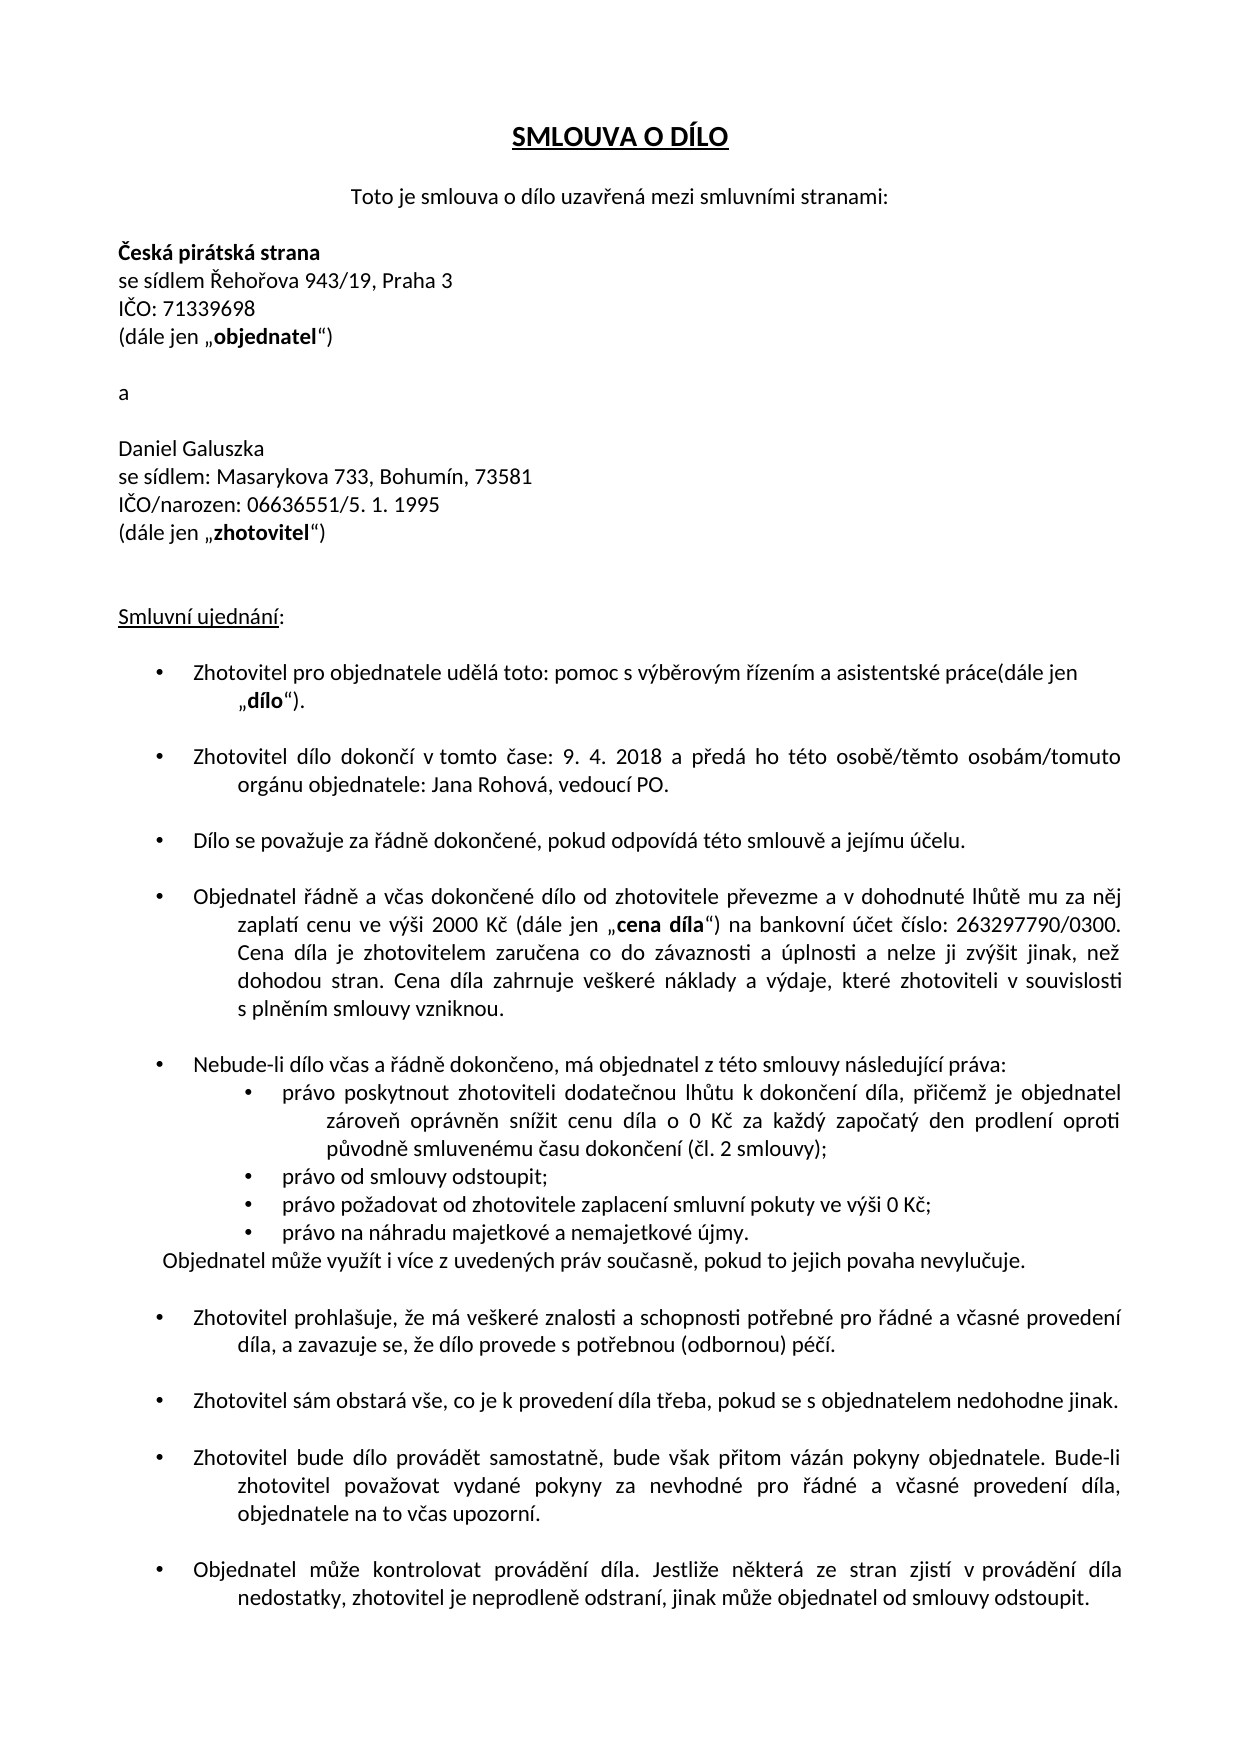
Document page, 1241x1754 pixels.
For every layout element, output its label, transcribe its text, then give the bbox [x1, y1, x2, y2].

text Daniel Galuszka [118, 434, 1122, 462]
text Toto je smlouva o dílo uzavřená mezi smluvními stranami: [118, 182, 1122, 210]
list Zhotovitel prohlašuje, že má veškeré znalosti a schopnosti potřebné pro řádné a včasné provedení díla, a zavazuje se, že dílo provede s potřebnou (odbornou) péčí. [156, 1303, 1122, 1359]
text IČO: 71339698 [118, 294, 1122, 322]
list Zhotovitel bude dílo provádět samostatně, bude však přitom vázán pokyny objednatele. Bude-li zhotovitel považovat vydané pokyny za nevhodné pro řádné a včasné provedení díla, objednatele na to včas upozorní. [156, 1443, 1122, 1527]
text Objednatel může využít i více z uvedených práv současně, pokud to jejich povaha nevylučuje. [162, 1247, 1122, 1274]
list Objednatel řádně a včas dokončené dílo od zhotovitele převezme a v dohodnuté lhůtě mu za něj zaplatí cenu ve výši 2000 Kč (dále jen „cena díla“) na bankovní účet číslo: 263297790/0300. Cena díla je zhotovitelem zaručena co do závaznosti a úplnosti a nelze ji zvýšit jinak, než dohodou stran. Cena díla zahrnuje veškeré náklady a výdaje, které zhotoviteli v souvislosti s plněním smlouvy vzniknou. [156, 882, 1122, 1022]
text a [118, 378, 1122, 406]
list Dílo se považuje za řádně dokončené, pokud odpovídá této smlouvě a jejímu účelu. [156, 826, 1122, 854]
list Zhotovitel dílo dokončí v tomto čase: 9. 4. 2018 a předá ho této osobě/těmto osobám/tomuto orgánu objednatele: Jana Rohová, vedoucí PO. [156, 742, 1122, 798]
text se sídlem: Masarykova 733, Bohumín, 73581 [118, 462, 1122, 490]
list Zhotovitel pro objednatele udělá toto: pomoc s výběrovým řízením a asistentské práce(dále jen „dílo“). [156, 658, 1122, 714]
text Smluvní ujednání: [118, 602, 1122, 630]
list Zhotovitel sám obstará vše, co je k provedení díla třeba, pokud se s objednatelem nedohodne jinak. [156, 1387, 1122, 1415]
text (dále jen „zhotovitel“) [118, 518, 1122, 546]
list Nebude-li dílo včas a řádně dokončeno, má objednatel z této smlouvy následující práva: [156, 1050, 1122, 1078]
text (dále jen „objednatel“) [118, 322, 1122, 350]
text IČO/narozen: 06636551/5. 1. 1995 [118, 490, 1122, 518]
text SMLOUVA O DÍLO [118, 118, 1122, 154]
text Česká pirátská strana [118, 238, 1122, 266]
list právo na náhradu majetkové a nemajetkové újmy. [244, 1218, 1122, 1247]
list Objednatel může kontrolovat provádění díla. Jestliže některá ze stran zjistí v provádění díla nedostatky, zhotovitel je neprodleně odstraní, jinak může objednatel od smlouvy odstoupit. [156, 1555, 1122, 1611]
list právo poskytnout zhotoviteli dodatečnou lhůtu k dokončení díla, přičemž je objednatel zároveň oprávněn snížit cenu díla o 0 Kč za každý započatý den prodlení oproti původně smluvenému času dokončení (čl. 2 smlouvy); [244, 1078, 1122, 1162]
list právo od smlouvy odstoupit; [244, 1162, 1122, 1191]
text se sídlem Řehořova 943/19, Praha 3 [118, 266, 1122, 294]
list právo požadovat od zhotovitele zaplacení smluvní pokuty ve výši 0 Kč; [244, 1191, 1122, 1218]
